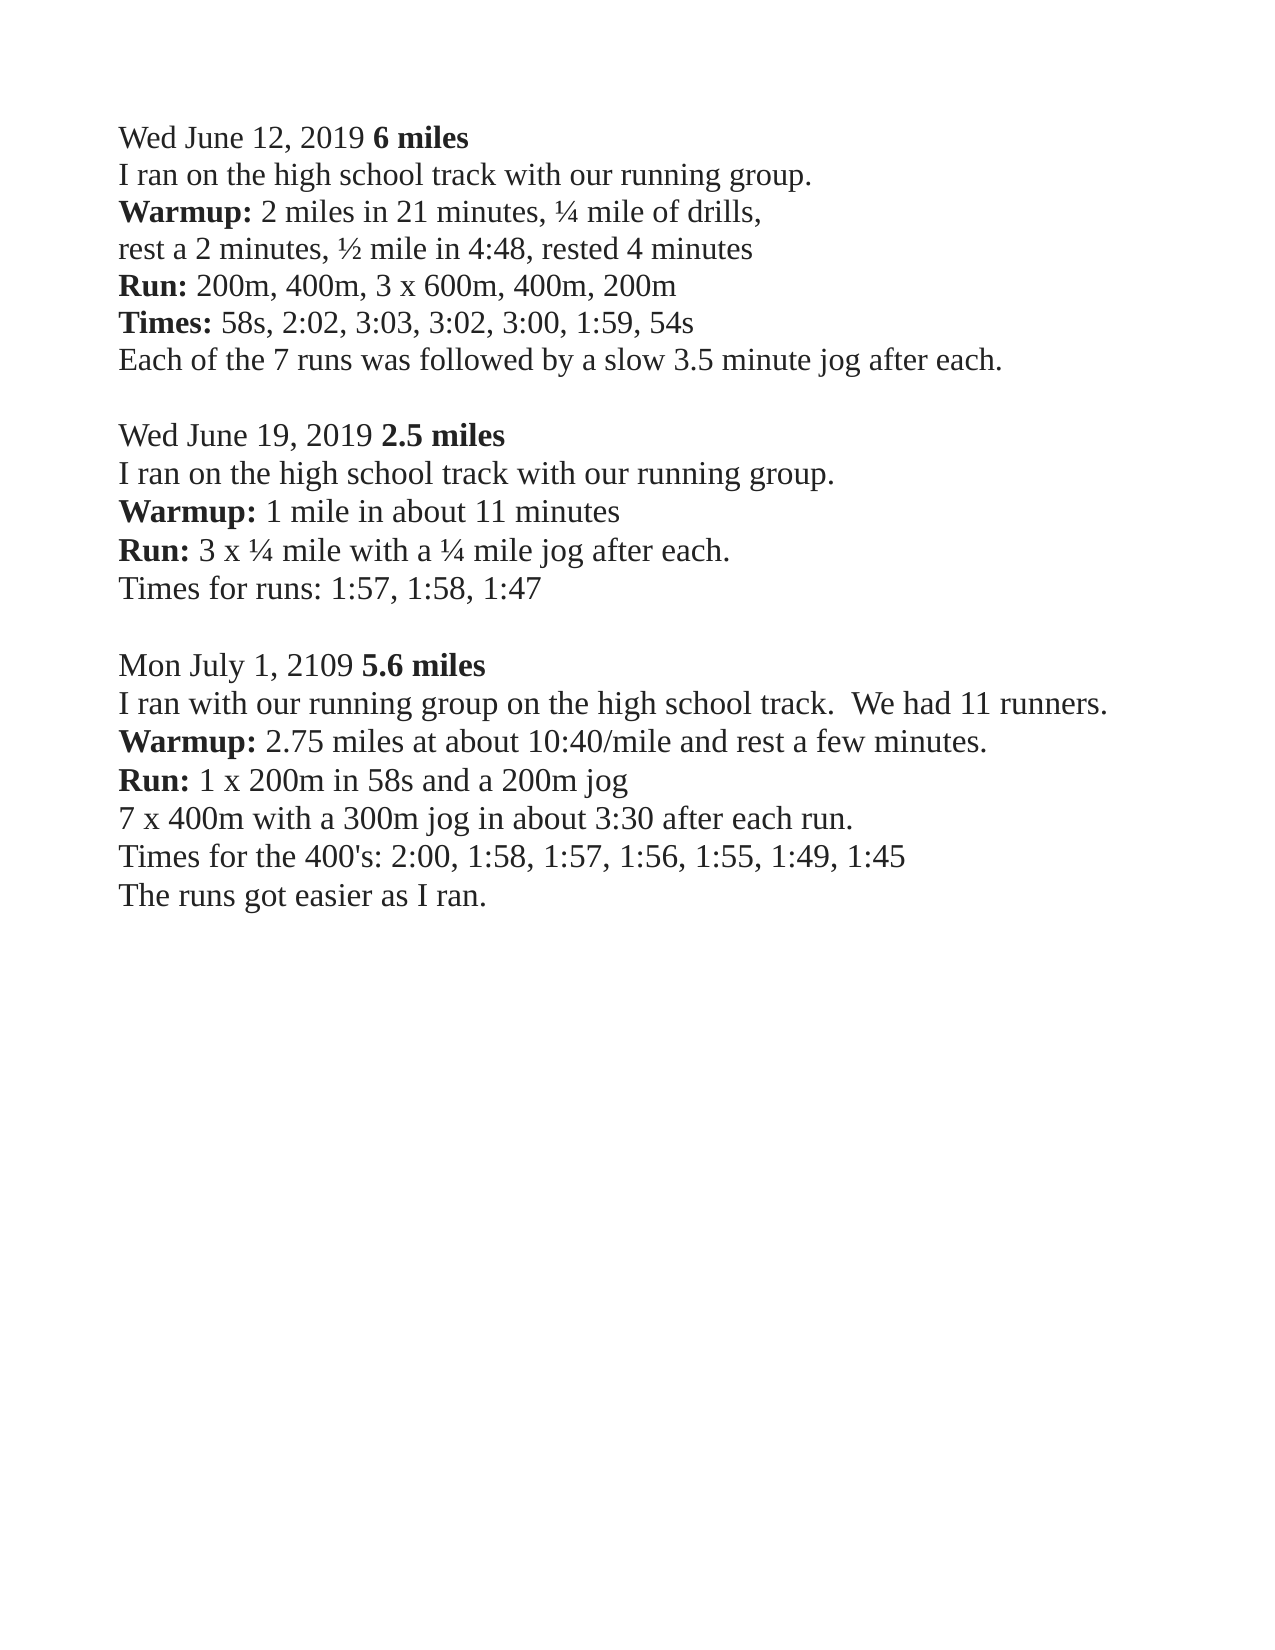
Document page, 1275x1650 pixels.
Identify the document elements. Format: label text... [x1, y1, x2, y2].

text 7 x 400m with a 300m jog in about 3:30 after each run. [118, 798, 1161, 836]
text Times for the 400's: 2:00, 1:58, 1:57, 1:56, 1:55, 1:49, 1:45 [118, 836, 1161, 875]
text Run: 200m, 400m, 3 x 600m, 400m, 200m [118, 266, 1161, 303]
text I ran on the high school track with our running group. [118, 453, 1161, 491]
text Times for runs: 1:57, 1:58, 1:47 [118, 568, 1161, 606]
text Warmup: 2 miles in 21 minutes, ¼ mile of drills, [118, 192, 1161, 229]
text Warmup: 2.75 miles at about 10:40/mile and rest a few minutes. [118, 721, 1161, 760]
text Wed June 12, 2019 6 miles [118, 118, 1161, 155]
text Times: 58s, 2:02, 3:03, 3:02, 3:00, 1:59, 54s [118, 303, 1161, 341]
text The runs got easier as I ran. [118, 875, 1161, 913]
text Wed June 19, 2019 2.5 miles [118, 415, 1161, 453]
text Each of the 7 runs was followed by a slow 3.5 minute jog after each. [118, 341, 1161, 378]
text Run: 1 x 200m in 58s and a 200m jog [118, 760, 1161, 798]
text I ran with our running group on the high school track. We had 11 runners. [118, 683, 1161, 721]
text Mon July 1, 2109 5.6 miles [118, 645, 1161, 683]
text rest a 2 minutes, ½ mile in 4:48, rested 4 minutes [118, 229, 1161, 266]
text Warmup: 1 mile in about 11 minutes [118, 491, 1161, 530]
text I ran on the high school track with our running group. [118, 155, 1161, 192]
text Run: 3 x ¼ mile with a ¼ mile jog after each. [118, 530, 1161, 568]
